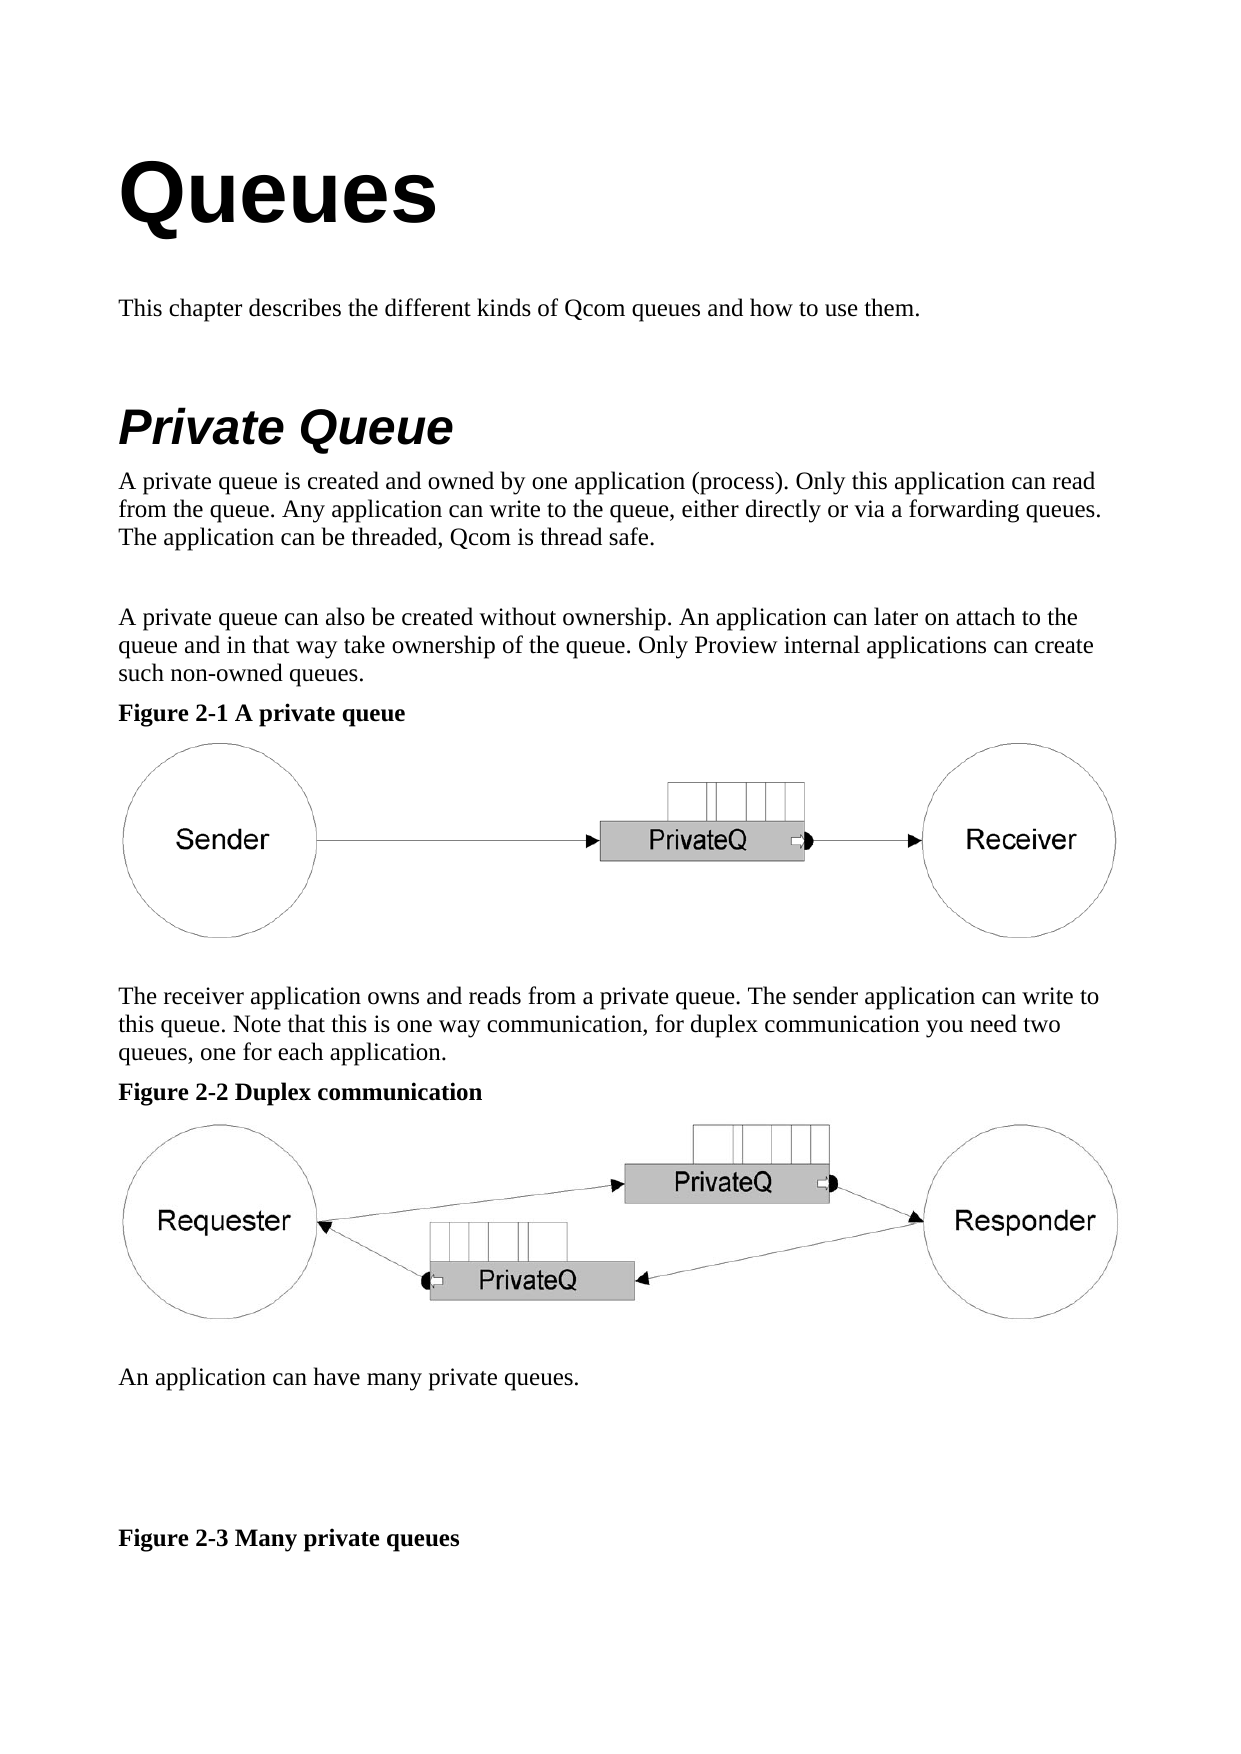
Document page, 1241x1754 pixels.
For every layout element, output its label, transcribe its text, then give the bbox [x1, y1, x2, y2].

text Figure 2-3 Many private queues [118, 1524, 1122, 1552]
text An application can have many private queues. [118, 1363, 1122, 1391]
text This chapter describes the different kinds of Qcom queues and how to use them. [118, 294, 1122, 321]
subtitle Queues [118, 143, 1122, 241]
text Figure 2-2 Duplex communication [118, 1078, 1122, 1106]
picture [118, 1118, 1122, 1323]
subtitle Private Queue [118, 399, 1122, 455]
text The receiver application owns and reads from a private queue. The sender application can write to this queue. Note that this is one way communication, for duplex communication you need two queues, one for each application. [118, 982, 1122, 1065]
text Figure 2-1 A private queue [118, 699, 1122, 727]
text A private queue can also be created without ownership. An application can later on attach to the queue and in that way take ownership of the queue. Only Proview internal applications can create such non-owned queues. [118, 603, 1122, 686]
text A private queue is created and owned by one application (process). Only this application can read from the queue. Any application can write to the queue, either directly or via a forwarding queues. The application can be threaded, Qcom is thread safe. [118, 467, 1122, 551]
picture [118, 739, 1122, 942]
